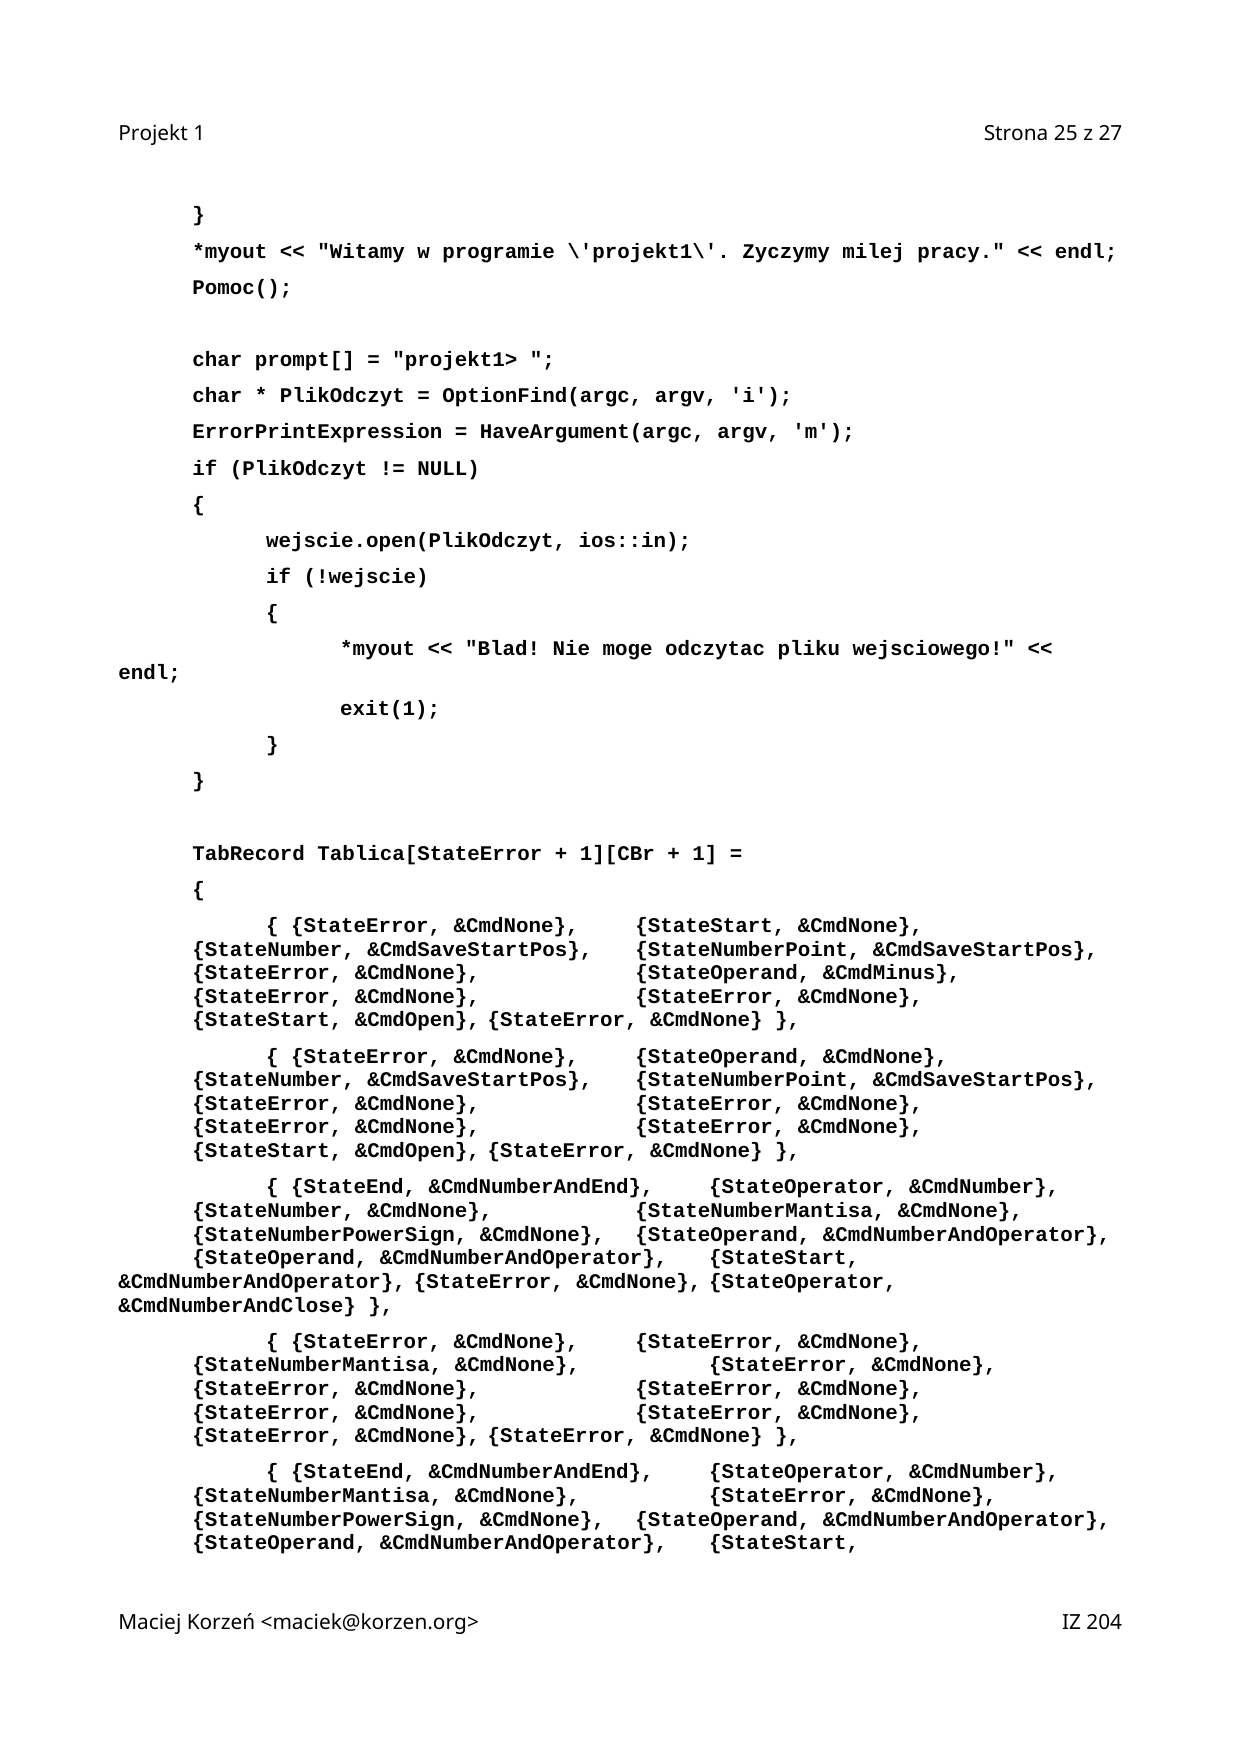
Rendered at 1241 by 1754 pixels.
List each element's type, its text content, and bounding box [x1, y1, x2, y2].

text exit(1); [118, 698, 1122, 722]
text { {StateEnd, &CmdNumberAndEnd}, {StateOperator, &CmdNumber}, {StateNumberMantisa, &CmdNone}, {StateError, &CmdNone}, {StateNumberPowerSign, &CmdNone}, {StateOperand, &CmdNumberAndOperator}, {StateOperand, &CmdNumberAndOperator}, {StateStart, [118, 1461, 1122, 1556]
text { {StateEnd, &CmdNumberAndEnd}, {StateOperator, &CmdNumber}, {StateNumber, &CmdNone}, {StateNumberMantisa, &CmdNone}, {StateNumberPowerSign, &CmdNone}, {StateOperand, &CmdNumberAndOperator}, {StateOperand, &CmdNumberAndOperator}, {StateStart, &CmdNumberAndOperator}, {StateError, &CmdNone}, {StateOperator, &CmdNumberAndClose} }, [118, 1176, 1122, 1318]
text { {StateError, &CmdNone}, {StateStart, &CmdNone}, {StateNumber, &CmdSaveStartPos}, {StateNumberPoint, &CmdSaveStartPos}, {StateError, &CmdNone}, {StateOperand, &CmdMinus}, {StateError, &CmdNone}, {StateError, &CmdNone}, {StateStart, &CmdOpen}, {StateError, &CmdNone} }, [118, 915, 1122, 1033]
text Pomoc(); [118, 277, 1122, 300]
text *myout << "Blad! Nie moge odczytac pliku wejsciowego!" << endl; [118, 638, 1122, 686]
text { {StateError, &CmdNone}, {StateError, &CmdNone}, {StateNumberMantisa, &CmdNone}, {StateError, &CmdNone}, {StateError, &CmdNone}, {StateError, &CmdNone}, {StateError, &CmdNone}, {StateError, &CmdNone}, {StateError, &CmdNone}, {StateError, &CmdNone} }, [118, 1331, 1122, 1449]
text ErrorPrintExpression = HaveArgument(argc, argv, 'm'); [118, 421, 1122, 445]
text } [118, 204, 1122, 228]
text { [118, 879, 1122, 902]
text { [118, 602, 1122, 626]
text } [118, 770, 1122, 794]
text { [118, 494, 1122, 517]
text wejscie.open(PlikOdczyt, ios::in); [118, 530, 1122, 553]
text } [118, 734, 1122, 758]
text if (!wejscie) [118, 566, 1122, 589]
text { {StateError, &CmdNone}, {StateOperand, &CmdNone}, {StateNumber, &CmdSaveStartPos}, {StateNumberPoint, &CmdSaveStartPos}, {StateError, &CmdNone}, {StateError, &CmdNone}, {StateError, &CmdNone}, {StateError, &CmdNone}, {StateStart, &CmdOpen}, {StateError, &CmdNone} }, [118, 1046, 1122, 1164]
text char * PlikOdczyt = OptionFind(argc, argv, 'i'); [118, 385, 1122, 409]
text *myout << "Witamy w programie \'projekt1\'. Zyczymy milej pracy." << endl; [118, 241, 1122, 264]
text if (PlikOdczyt != NULL) [118, 457, 1122, 481]
text TabRecord Tablica[StateError + 1][CBr + 1] = [118, 843, 1122, 866]
text char prompt[] = "projekt1> "; [118, 349, 1122, 373]
